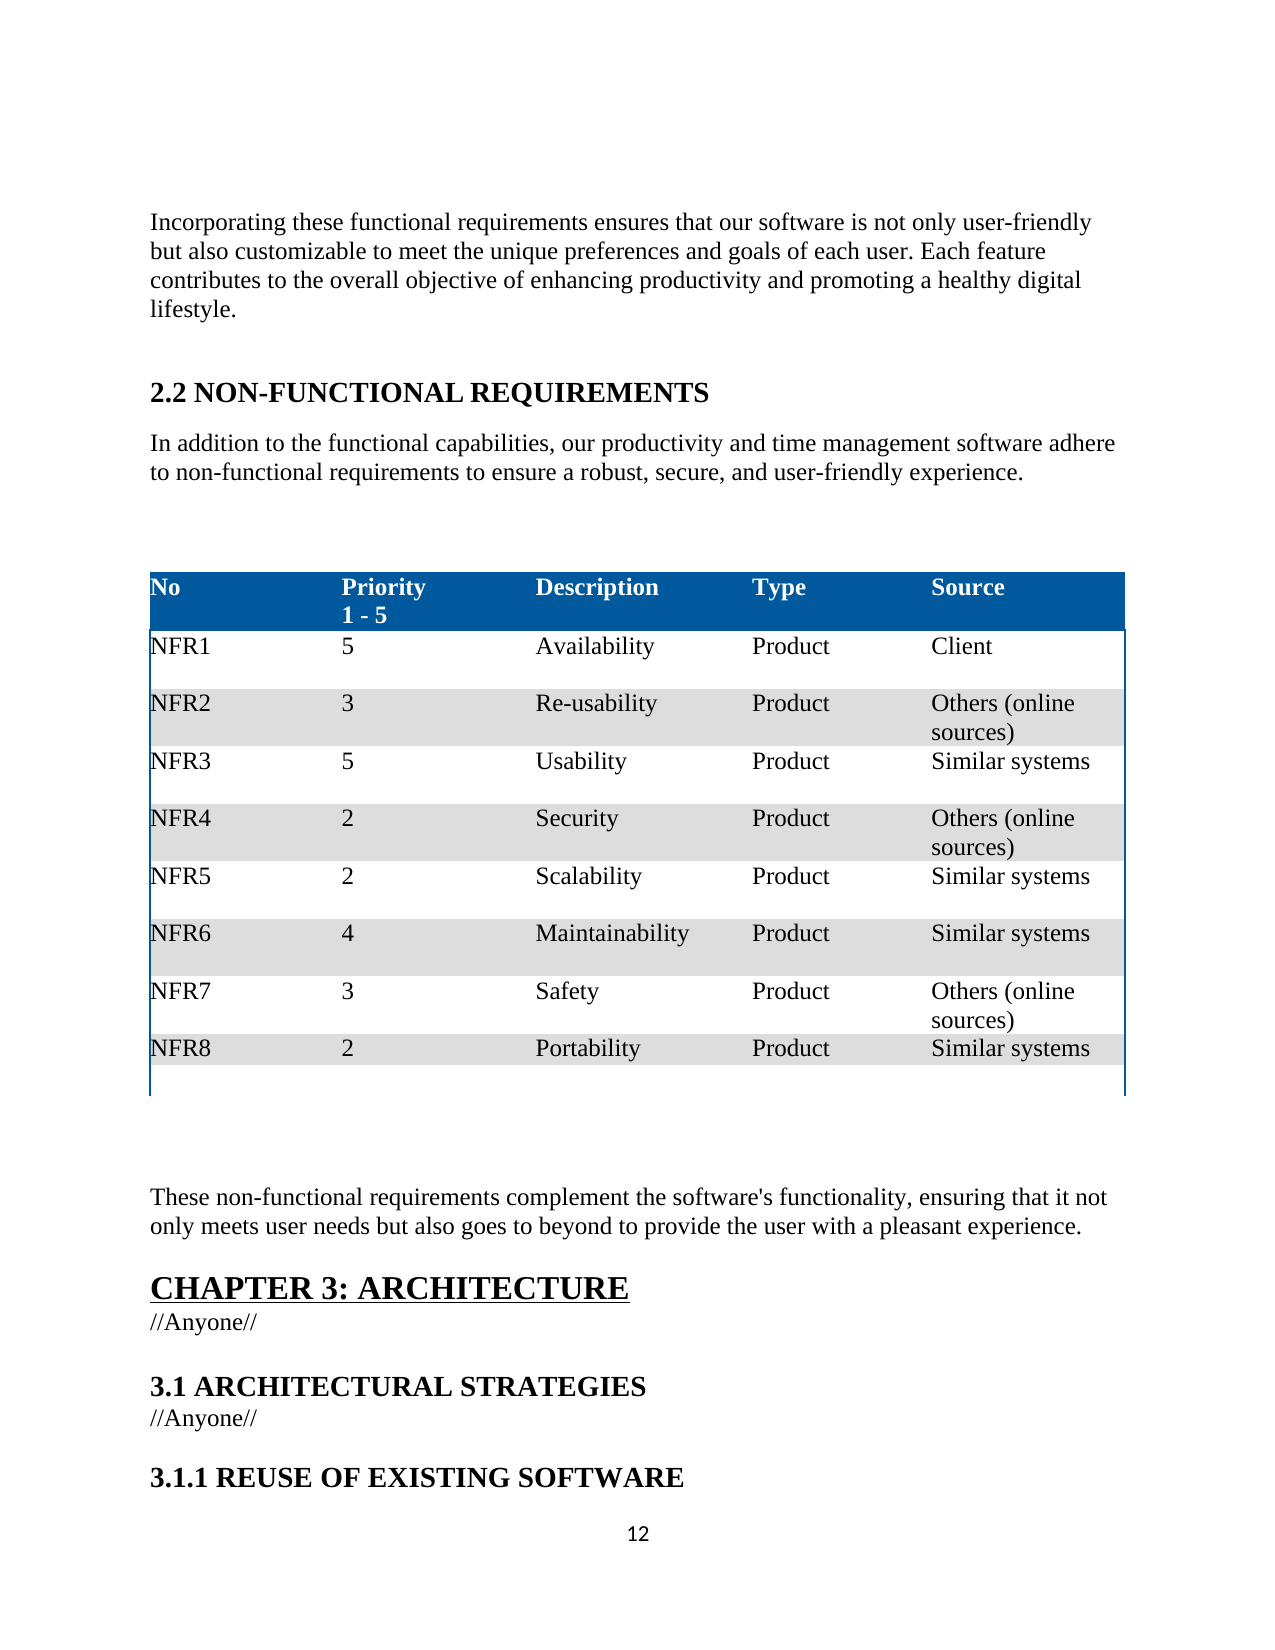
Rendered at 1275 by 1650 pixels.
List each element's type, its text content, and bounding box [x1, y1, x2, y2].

table_header Priority 1 - 5 [341, 572, 535, 629]
table_header Type [752, 572, 931, 629]
table_cell Others (online sources) [931, 689, 1124, 746]
text //Anyone// [150, 1403, 1125, 1431]
table_cell Similar systems [931, 919, 1124, 976]
table_cell Usability [535, 746, 752, 803]
table_cell [931, 1065, 1124, 1096]
table_cell NFR7 [151, 976, 341, 1033]
table_cell [151, 1065, 341, 1096]
table_cell NFR1 [151, 631, 341, 688]
table_header No [150, 572, 341, 629]
table_cell Scalability [535, 861, 752, 918]
table_cell Others (online sources) [931, 804, 1124, 861]
table_cell NFR8 [151, 1034, 341, 1065]
table_cell Maintainability [535, 919, 752, 976]
text //Anyone// [150, 1307, 1125, 1336]
table_cell NFR3 [151, 746, 341, 803]
table_cell [341, 1065, 535, 1096]
text 3.1 ARCHITECTURAL STRATEGIES [150, 1369, 1125, 1403]
table_cell 5 [341, 746, 535, 803]
table_cell 5 [341, 631, 535, 688]
table_header Description [535, 572, 752, 629]
table_cell 4 [341, 919, 535, 976]
text CHAPTER 3: ARCHITECTURE [150, 1268, 1125, 1307]
table_cell NFR2 [151, 689, 341, 746]
table_cell NFR4 [151, 804, 341, 861]
table_cell Others (online sources) [931, 976, 1124, 1033]
table_cell 2 [341, 1034, 535, 1065]
table_cell Safety [535, 976, 752, 1033]
table_cell [752, 1065, 931, 1096]
table_cell Product [752, 746, 931, 803]
text These non-functional requirements complement the software's functionality, ensuring that it not only meets user needs but also goes to beyond to provide the user with a pleasant experience. [150, 1182, 1125, 1240]
table_cell Product [752, 861, 931, 918]
table_cell NFR6 [151, 919, 341, 976]
table_cell Security [535, 804, 752, 861]
text Incorporating these functional requirements ensures that our software is not only user-friendly but also customizable to meet the unique preferences and goals of each user. Each feature contributes to the overall objective of enhancing productivity and promoting a healthy digital lifestyle. [150, 207, 1125, 322]
text 3.1.1 REUSE OF EXISTING SOFTWARE [150, 1460, 1125, 1494]
table_cell Product [752, 689, 931, 746]
table_cell 2 [341, 804, 535, 861]
table_cell Client [931, 631, 1124, 688]
table_cell Portability [535, 1034, 752, 1065]
table_cell 2 [341, 861, 535, 918]
table_header Source [931, 572, 1125, 629]
table_cell Product [752, 976, 931, 1033]
table_cell Product [752, 919, 931, 976]
table_cell Similar systems [931, 1034, 1124, 1065]
table_cell 3 [341, 689, 535, 746]
text 2.2 NON-FUNCTIONAL REQUIREMENTS [150, 375, 1125, 409]
table_cell Re-usability [535, 689, 752, 746]
table_cell Similar systems [931, 746, 1124, 803]
table_cell 3 [341, 976, 535, 1033]
table_cell NFR5 [151, 861, 341, 918]
text In addition to the functional capabilities, our productivity and time management software adhere to non-functional requirements to ensure a robust, secure, and user-friendly experience. [150, 428, 1125, 486]
table_cell Product [752, 1034, 931, 1065]
table_cell [535, 1065, 752, 1096]
table_cell Availability [535, 631, 752, 688]
table_cell Product [752, 631, 931, 688]
table_cell Product [752, 804, 931, 861]
table_cell Similar systems [931, 861, 1124, 918]
